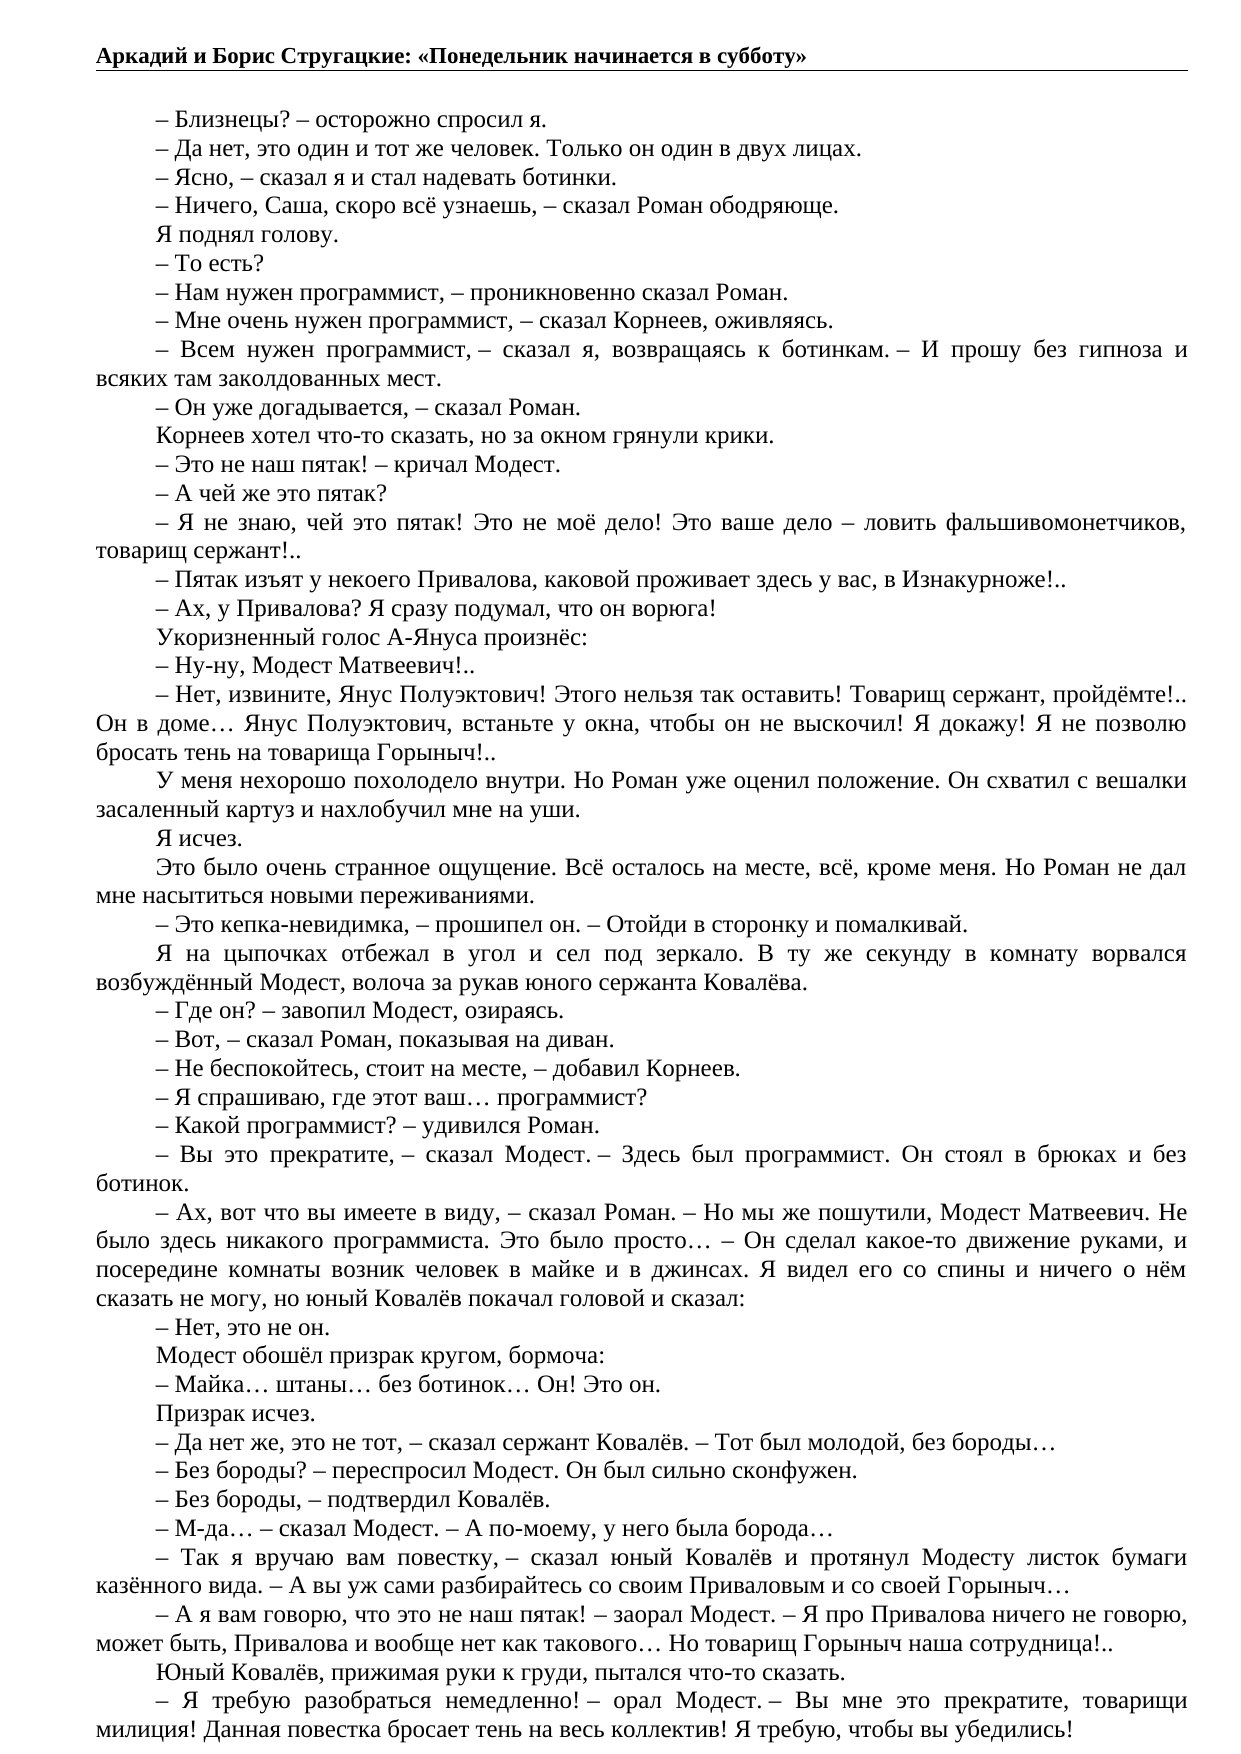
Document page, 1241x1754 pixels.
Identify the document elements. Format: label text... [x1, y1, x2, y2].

text – М-да… – сказал Модест. – А по-моему, у него была борода… [96, 1513, 1188, 1542]
text – Я спрашиваю, где этот ваш… программист? [96, 1082, 1188, 1110]
text – Ну-ну, Модест Матвеевич!.. [96, 650, 1188, 679]
text – Пятак изъят у некоего Привалова, каковой проживает здесь у вас, в Изнакурноже!.. [96, 564, 1188, 593]
text – Ах, у Привалова? Я сразу подумал, что он ворюга! [96, 593, 1188, 622]
text Призрак исчез. [96, 1398, 1188, 1427]
text Это было очень странное ощущение. Всё осталось на месте, всё, кроме меня. Но Роман не дал мне насытиться новыми переживаниями. [96, 852, 1188, 909]
text – Нет, извините, Янус Полуэктович! Этого нельзя так оставить! Товарищ сержант, пройдёмте!.. Он в доме… Янус Полуэктович, встаньте у окна, чтобы он не выскочил! Я докажу! Я не позволю бросать тень на товарища Горыныч!.. [96, 679, 1188, 765]
text – Да нет же, это не тот, – сказал сержант Ковалёв. – Тот был молодой, без бороды… [96, 1427, 1188, 1455]
text – Какой программист? – удивился Роман. [96, 1110, 1188, 1139]
text – Вы это прекратите, – сказал Модест. – Здесь был программист. Он стоял в брюках и без ботинок. [96, 1139, 1188, 1197]
text – Да нет, это один и тот же человек. Только он один в двух лицах. [96, 133, 1188, 162]
text – Всем нужен программист, – сказал я, возвращаясь к ботинкам. – И прошу без гипноза и всяких там заколдованных мест. [96, 334, 1188, 392]
text – То есть? [96, 248, 1188, 277]
text – А чей же это пятак? [96, 478, 1188, 507]
text – Я требую разобраться немедленно! – орал Модест. – Вы мне это прекратите, товарищи милиция! Данная повестка бросает тень на весь коллектив! Я требую, чтобы вы убедились! [96, 1685, 1188, 1743]
text – Где он? – завопил Модест, озираясь. [96, 995, 1188, 1024]
text У меня нехорошо похолодело внутри. Но Роман уже оценил положение. Он схватил с вешалки засаленный картуз и нахлобучил мне на уши. [96, 765, 1188, 823]
text – Близнецы? – осторожно спросил я. [96, 104, 1188, 133]
text – Нам нужен программист, – проникновенно сказал Роман. [96, 277, 1188, 305]
text Юный Ковалёв, прижимая руки к груди, пытался что-то сказать. [96, 1657, 1188, 1685]
text Укоризненный голос А-Януса произнёс: [96, 622, 1188, 650]
text Я на цыпочках отбежал в угол и сел под зеркало. В ту же секунду в комнату ворвался возбуждённый Модест, волоча за рукав юного сержанта Ковалёва. [96, 938, 1188, 995]
text – Я не знаю, чей это пятак! Это не моё дело! Это ваше дело – ловить фальшивомонетчиков, товарищ сержант!.. [96, 507, 1188, 564]
text – Майка… штаны… без ботинок… Он! Это он. [96, 1369, 1188, 1398]
text – Ах, вот что вы имеете в виду, – сказал Роман. – Но мы же пошутили, Модест Матвеевич. Не было здесь никакого программиста. Это было просто… – Он сделал какое-то движение руками, и посередине комнаты возник человек в майке и в джинсах. Я видел его со спины и ничего о нём сказать не могу, но юный Ковалёв покачал головой и сказал: [96, 1197, 1188, 1312]
text – Вот, – сказал Роман, показывая на диван. [96, 1024, 1188, 1053]
text – Ничего, Саша, скоро всё узнаешь, – сказал Роман ободряюще. [96, 190, 1188, 219]
text – Без бороды, – подтвердил Ковалёв. [96, 1484, 1188, 1513]
text – Это не наш пятак! – кричал Модест. [96, 449, 1188, 478]
text – Это кепка-невидимка, – прошипел он. – Отойди в сторонку и помалкивай. [96, 909, 1188, 938]
text – А я вам говорю, что это не наш пятак! – заорал Модест. – Я про Привалова ничего не говорю, может быть, Привалова и вообще нет как такового… Но товарищ Горыныч наша сотрудница!.. [96, 1599, 1188, 1657]
text – Так я вручаю вам повестку, – сказал юный Ковалёв и протянул Модесту листок бумаги казённого вида. – А вы уж сами разбирайтесь со своим Приваловым и со своей Горыныч… [96, 1542, 1188, 1599]
text – Нет, это не он. [96, 1312, 1188, 1340]
text – Без бороды? – переспросил Модест. Он был сильно сконфужен. [96, 1455, 1188, 1484]
text Я исчез. [96, 823, 1188, 852]
text – Ясно, – сказал я и стал надевать ботинки. [96, 162, 1188, 190]
text Корнеев хотел что-то сказать, но за окном грянули крики. [96, 420, 1188, 449]
text – Он уже догадывается, – сказал Роман. [96, 392, 1188, 420]
text Модест обошёл призрак кругом, бормоча: [96, 1340, 1188, 1369]
text – Мне очень нужен программист, – сказал Корнеев, оживляясь. [96, 305, 1188, 334]
text – Не беспокойтесь, стоит на месте, – добавил Корнеев. [96, 1053, 1188, 1082]
text Я поднял голову. [96, 219, 1188, 248]
